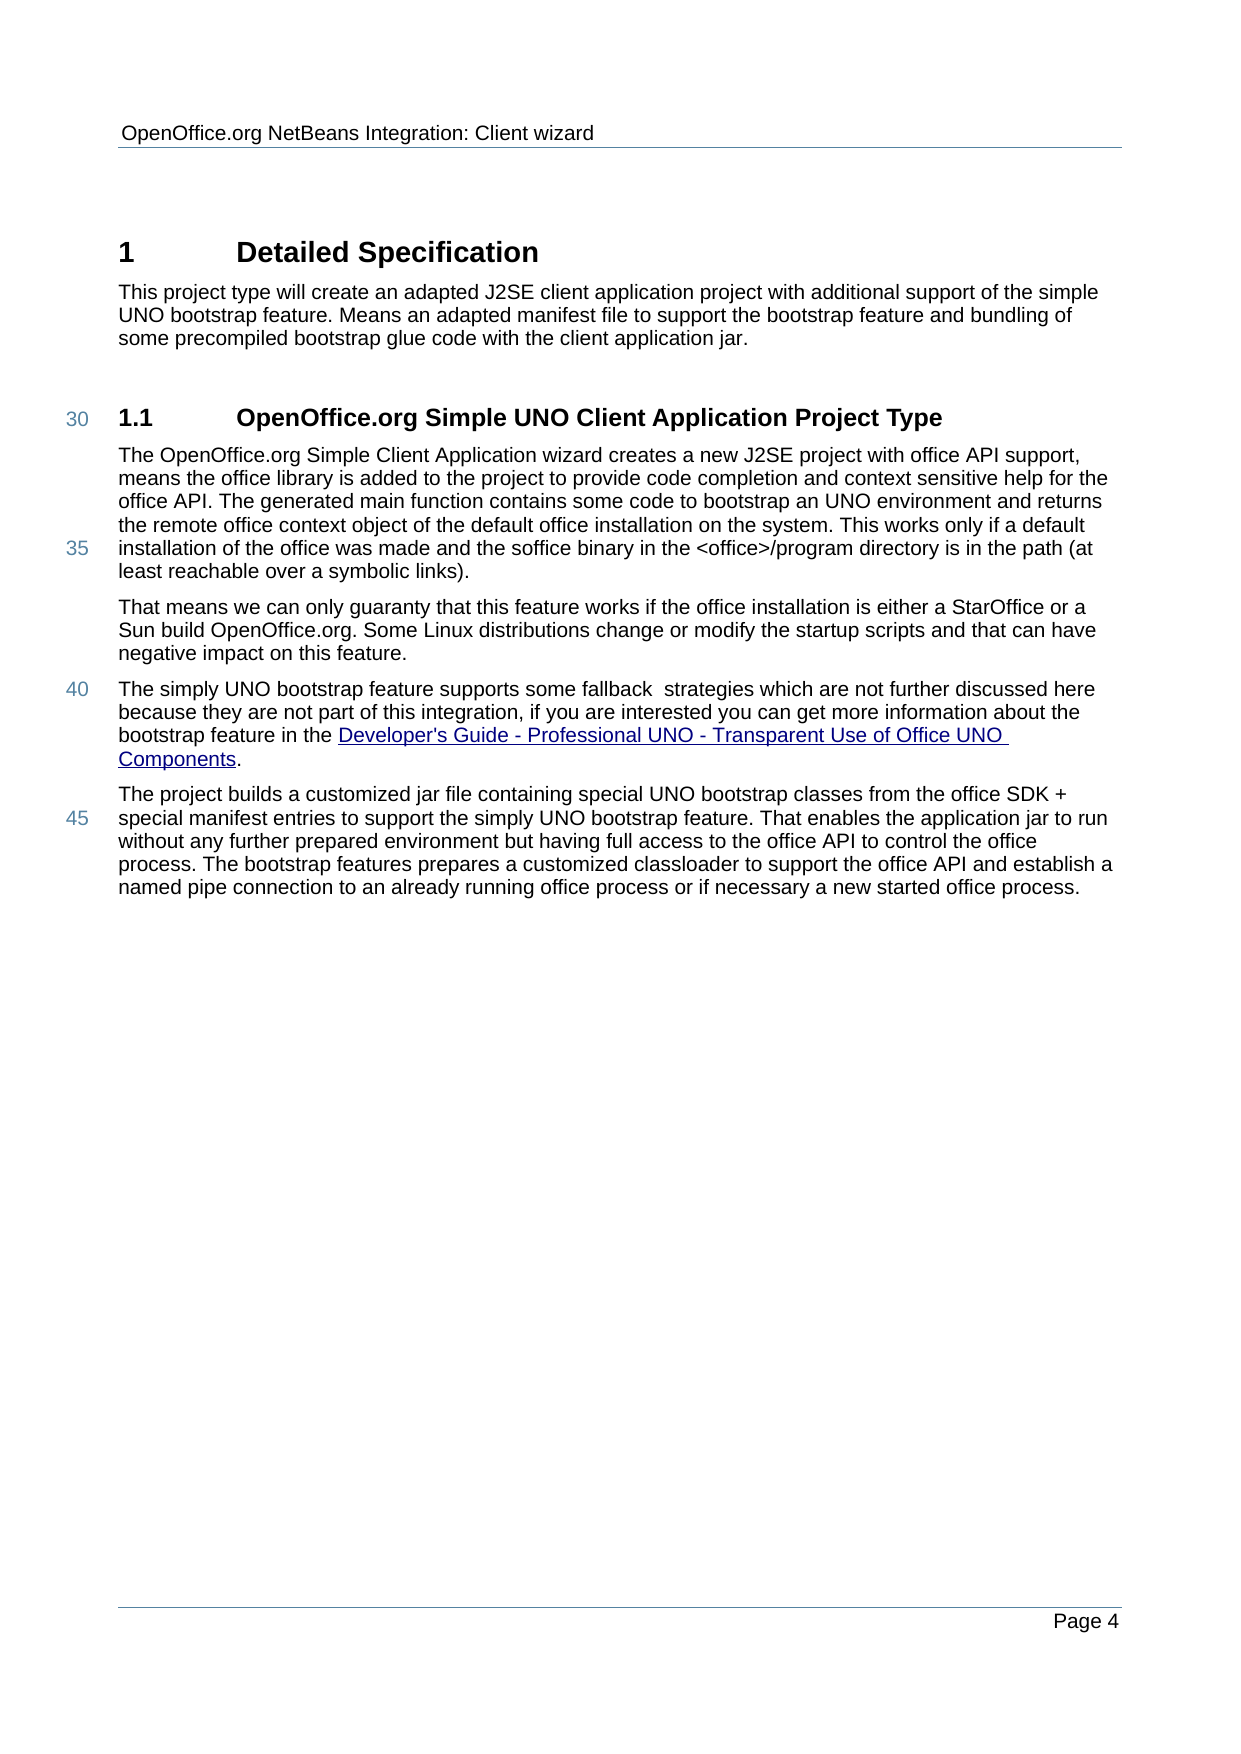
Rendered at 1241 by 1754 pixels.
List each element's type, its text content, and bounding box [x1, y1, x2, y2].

text The OpenOffice.org Simple Client Application wizard creates a new J2SE project with office API support, means the office library is added to the project to provide code completion and context sensitive help for the office API. The generated main function contains some code to bootstrap an UNO environment and returns the remote office context object of the default office installation on the system. This works only if a default installation of the office was made and the soffice binary in the <office>/program directory is in the path (at least reachable over a symbolic links). [118, 443, 1122, 583]
text That means we can only guaranty that this feature works if the office installation is either a StarOffice or a Sun build OpenOffice.org. Some Linux distributions change or modify the startup scripts and that can have negative impact on this feature. [118, 595, 1122, 665]
text The simply UNO bootstrap feature supports some fallback strategies which are not further discussed here because they are not part of this integration, if you are interested you can get more information about the bootstrap feature in the Developer's Guide - Professional UNO - Transparent Use of Office UNO Components. [118, 677, 1122, 770]
text This project type will create an adapted J2SE client application project with additional support of the simple UNO bootstrap feature. Means an adapted manifest file to support the bootstrap feature and bundling of some precompiled bootstrap glue code with the client application jar. [118, 280, 1122, 350]
text The project builds a customized jar file containing special UNO bootstrap classes from the office SDK + special manifest entries to support the simply UNO bootstrap feature. That enables the application jar to run without any further prepared environment but having full access to the office API to control the office process. The bootstrap features prepares a customized classloader to support the office API and establish a named pipe connection to an already running office process or if necessary a new started office process. [118, 783, 1122, 899]
subtitle Detailed Specification [118, 236, 1122, 268]
subtitle OpenOffice.org Simple UNO Client Application Project Type [118, 404, 1122, 432]
